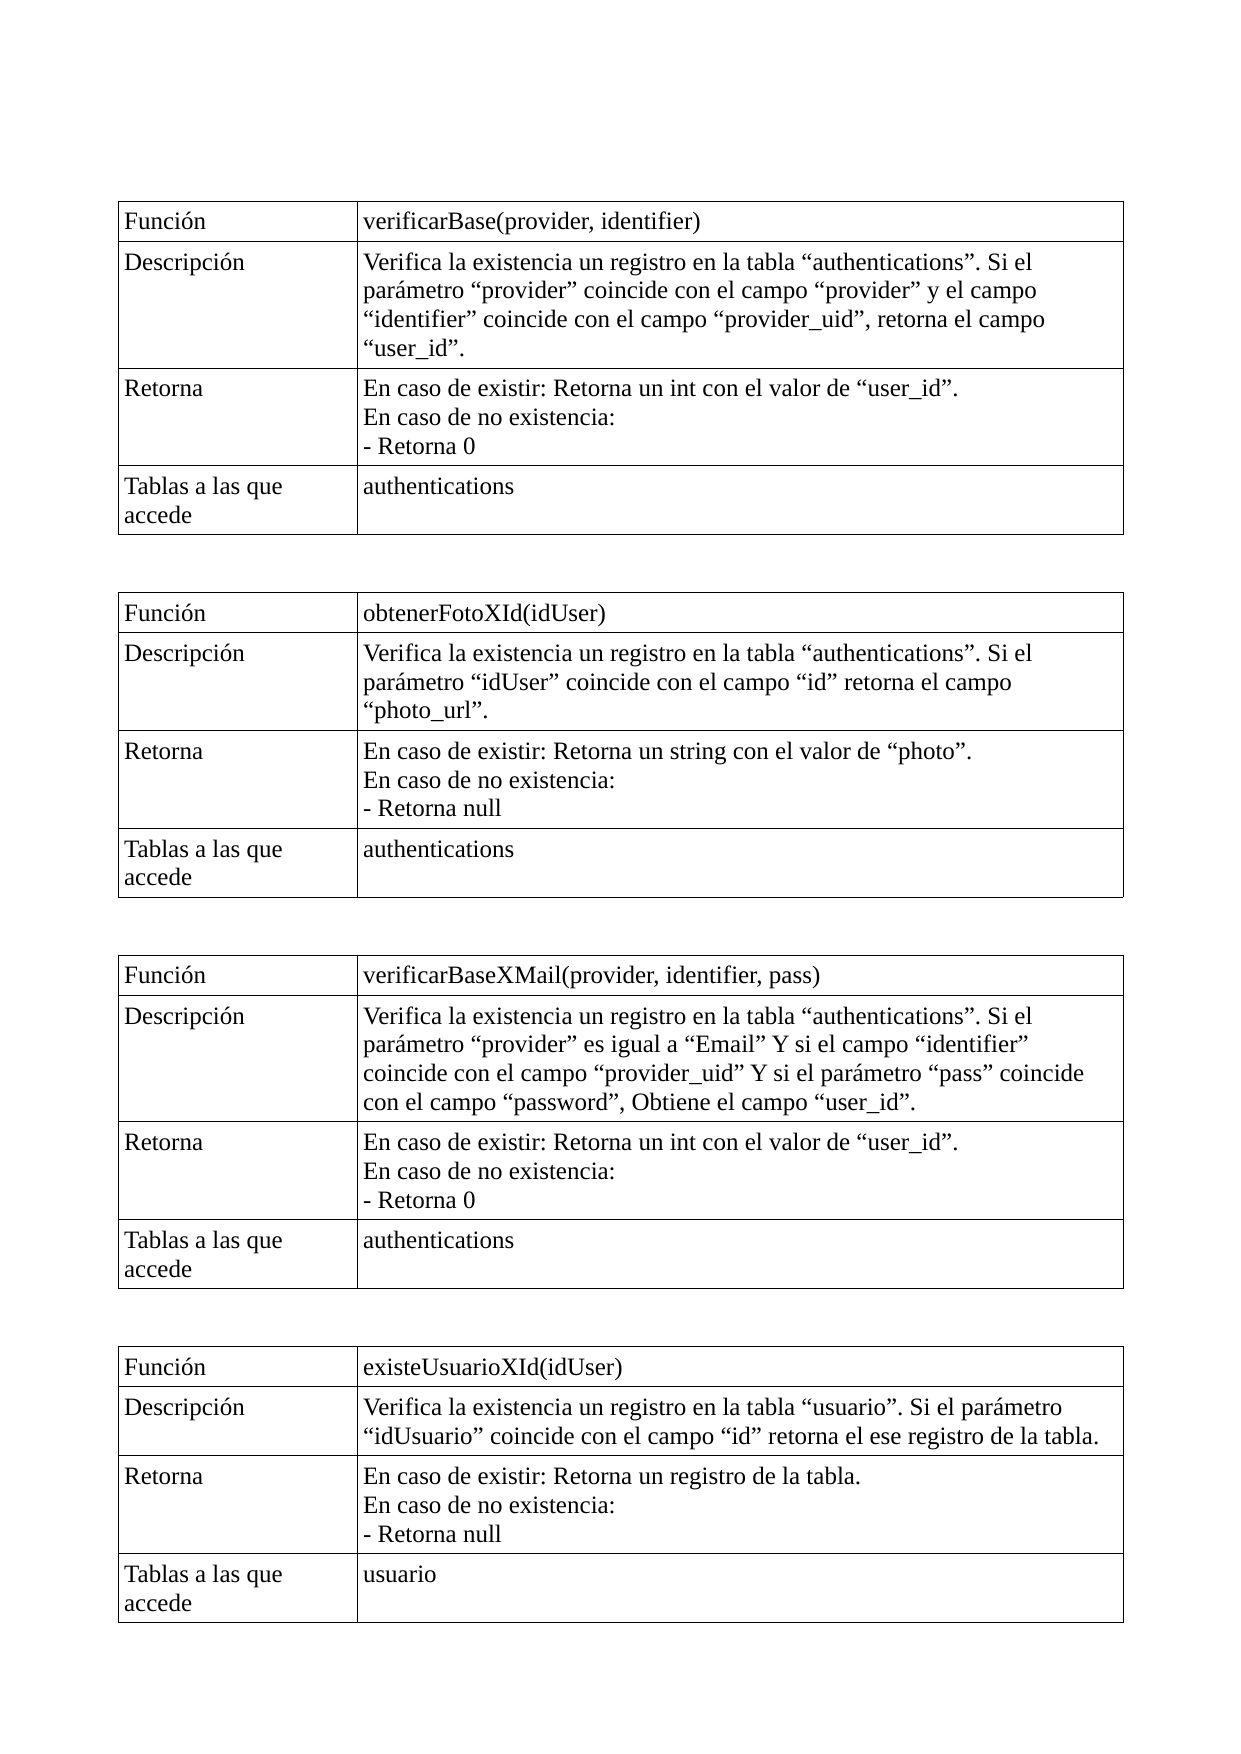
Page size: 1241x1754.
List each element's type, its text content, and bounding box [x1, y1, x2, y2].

table_cell Descripción [119, 242, 357, 367]
table_cell authentications [358, 466, 1123, 534]
table_cell En caso de existir: Retorna un registro de la tabla. En caso de no existencia: - Retorna null [358, 1456, 1123, 1553]
table_cell Verifica la existencia un registro en la tabla “usuario”. Si el parámetro “idUsuario” coincide con el campo “id” retorna el ese registro de la tabla. [358, 1387, 1123, 1455]
table_header verificarBaseXMail(provider, identifier, pass) [358, 956, 1123, 995]
table_cell usuario [358, 1554, 1123, 1622]
table_cell En caso de existir: Retorna un int con el valor de “user_id”. En caso de no existencia: - Retorna 0 [358, 369, 1123, 465]
table_header verificarBase(provider, identifier) [358, 202, 1123, 241]
table_cell En caso de existir: Retorna un int con el valor de “user_id”. En caso de no existencia: - Retorna 0 [358, 1122, 1123, 1219]
table_cell Tablas a las que accede [119, 829, 357, 897]
table_cell En caso de existir: Retorna un string con el valor de “photo”. En caso de no existencia: - Retorna null [358, 731, 1123, 828]
table_header Función [119, 593, 357, 632]
table_cell authentications [358, 829, 1123, 897]
table_cell authentications [358, 1220, 1123, 1288]
table_header existeUsuarioXId(idUser) [358, 1347, 1123, 1386]
table_header obtenerFotoXId(idUser) [358, 593, 1123, 632]
table_header Función [119, 956, 357, 995]
table_cell Retorna [119, 1122, 357, 1219]
table_cell Tablas a las que accede [119, 1220, 357, 1288]
table_header Función [119, 202, 357, 241]
table_cell Retorna [119, 369, 357, 465]
table_cell Verifica la existencia un registro en la tabla “authentications”. Si el parámetro “idUser” coincide con el campo “id” retorna el campo “photo_url”. [358, 633, 1123, 730]
table_cell Descripción [119, 996, 357, 1121]
table_cell Descripción [119, 633, 357, 730]
table_cell Retorna [119, 1456, 357, 1553]
table_cell Verifica la existencia un registro en la tabla “authentications”. Si el parámetro “provider” es igual a “Email” Y si el campo “identifier” coincide con el campo “provider_uid” Y si el parámetro “pass” coincide con el campo “password”, Obtiene el campo “user_id”. [358, 996, 1123, 1121]
table_cell Retorna [119, 731, 357, 828]
table_cell Verifica la existencia un registro en la tabla “authentications”. Si el parámetro “provider” coincide con el campo “provider” y el campo “identifier” coincide con el campo “provider_uid”, retorna el campo “user_id”. [358, 242, 1123, 367]
table_cell Tablas a las que accede [119, 466, 357, 534]
table_header Función [119, 1347, 357, 1386]
table_cell Tablas a las que accede [119, 1554, 357, 1622]
table_cell Descripción [119, 1387, 357, 1455]
